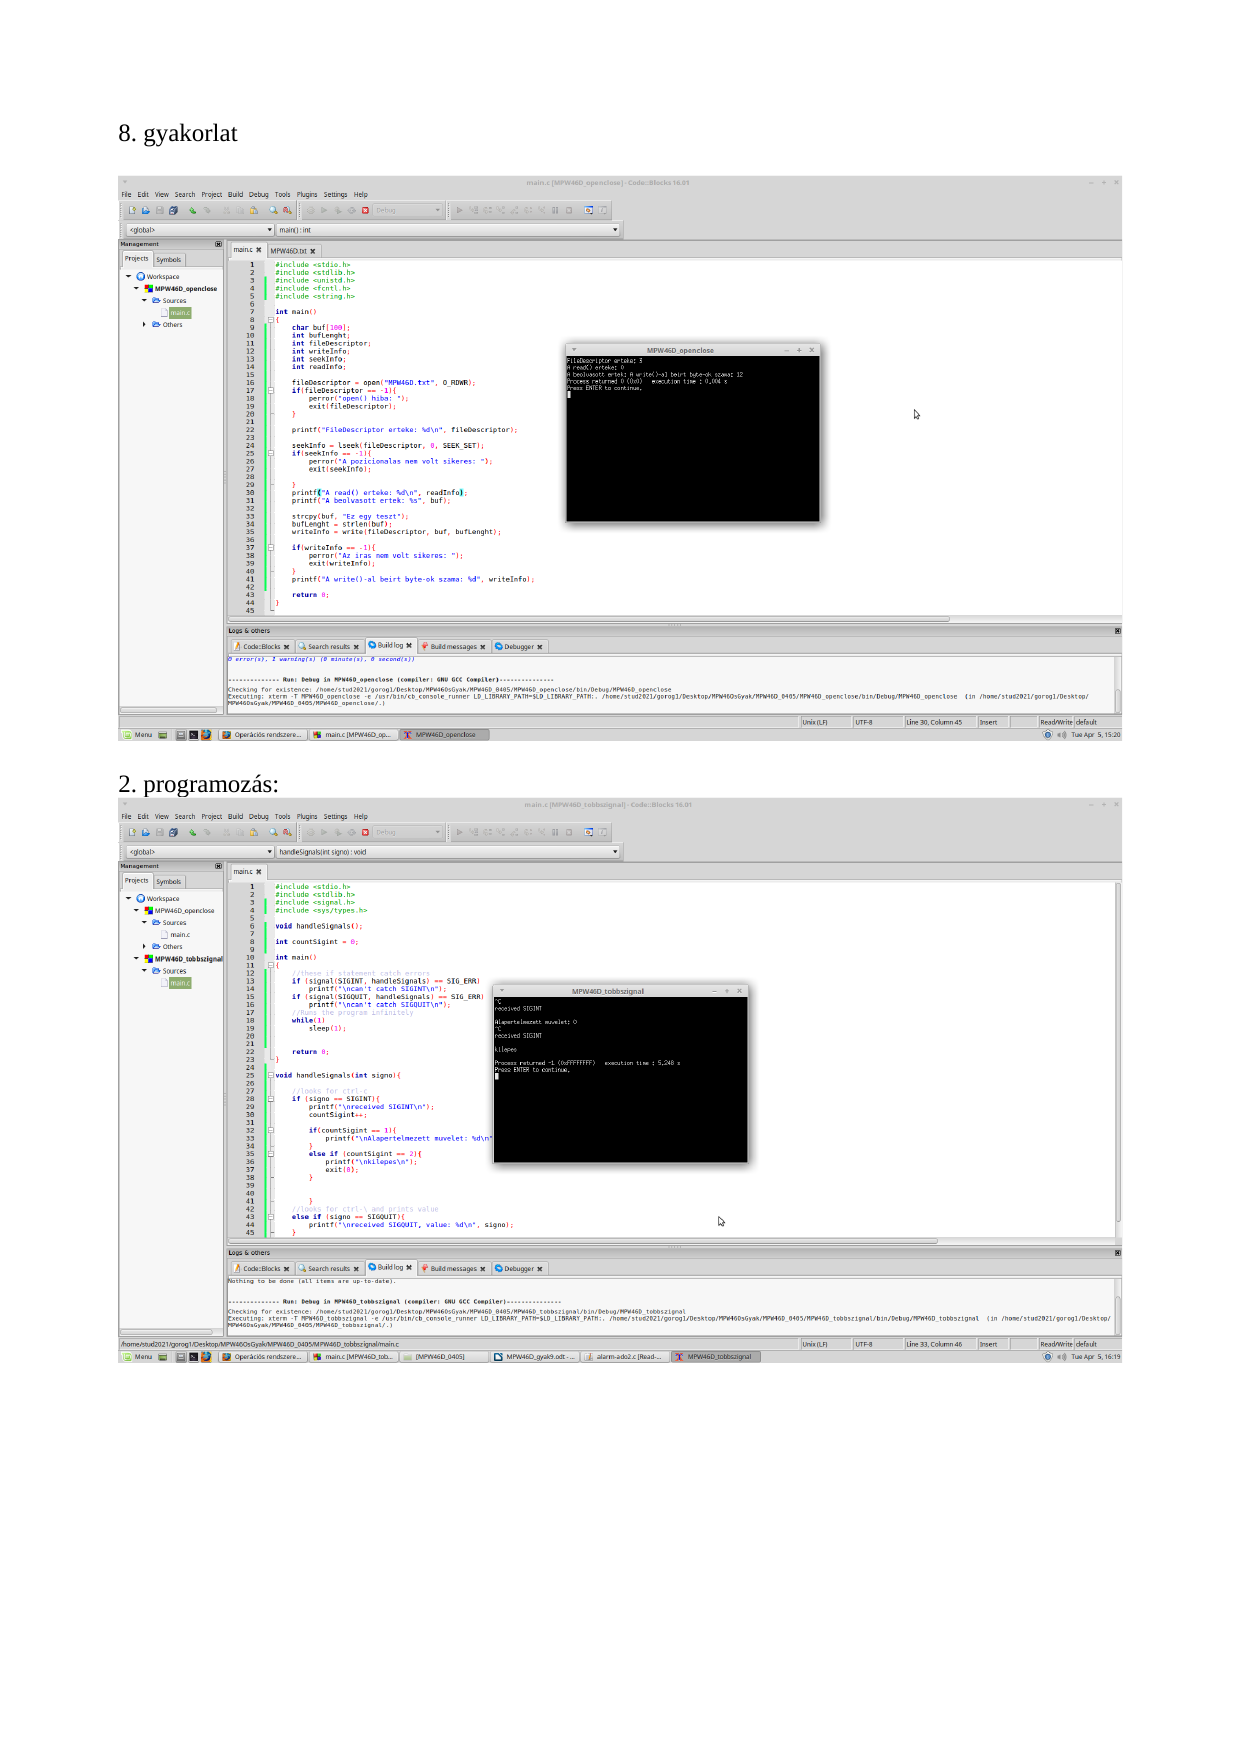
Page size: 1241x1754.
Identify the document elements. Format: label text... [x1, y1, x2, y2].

text 8. gyakorlat [118, 118, 1122, 147]
text 2. programozás: [118, 769, 1122, 797]
picture [118, 175, 1123, 741]
picture [118, 797, 1123, 1363]
